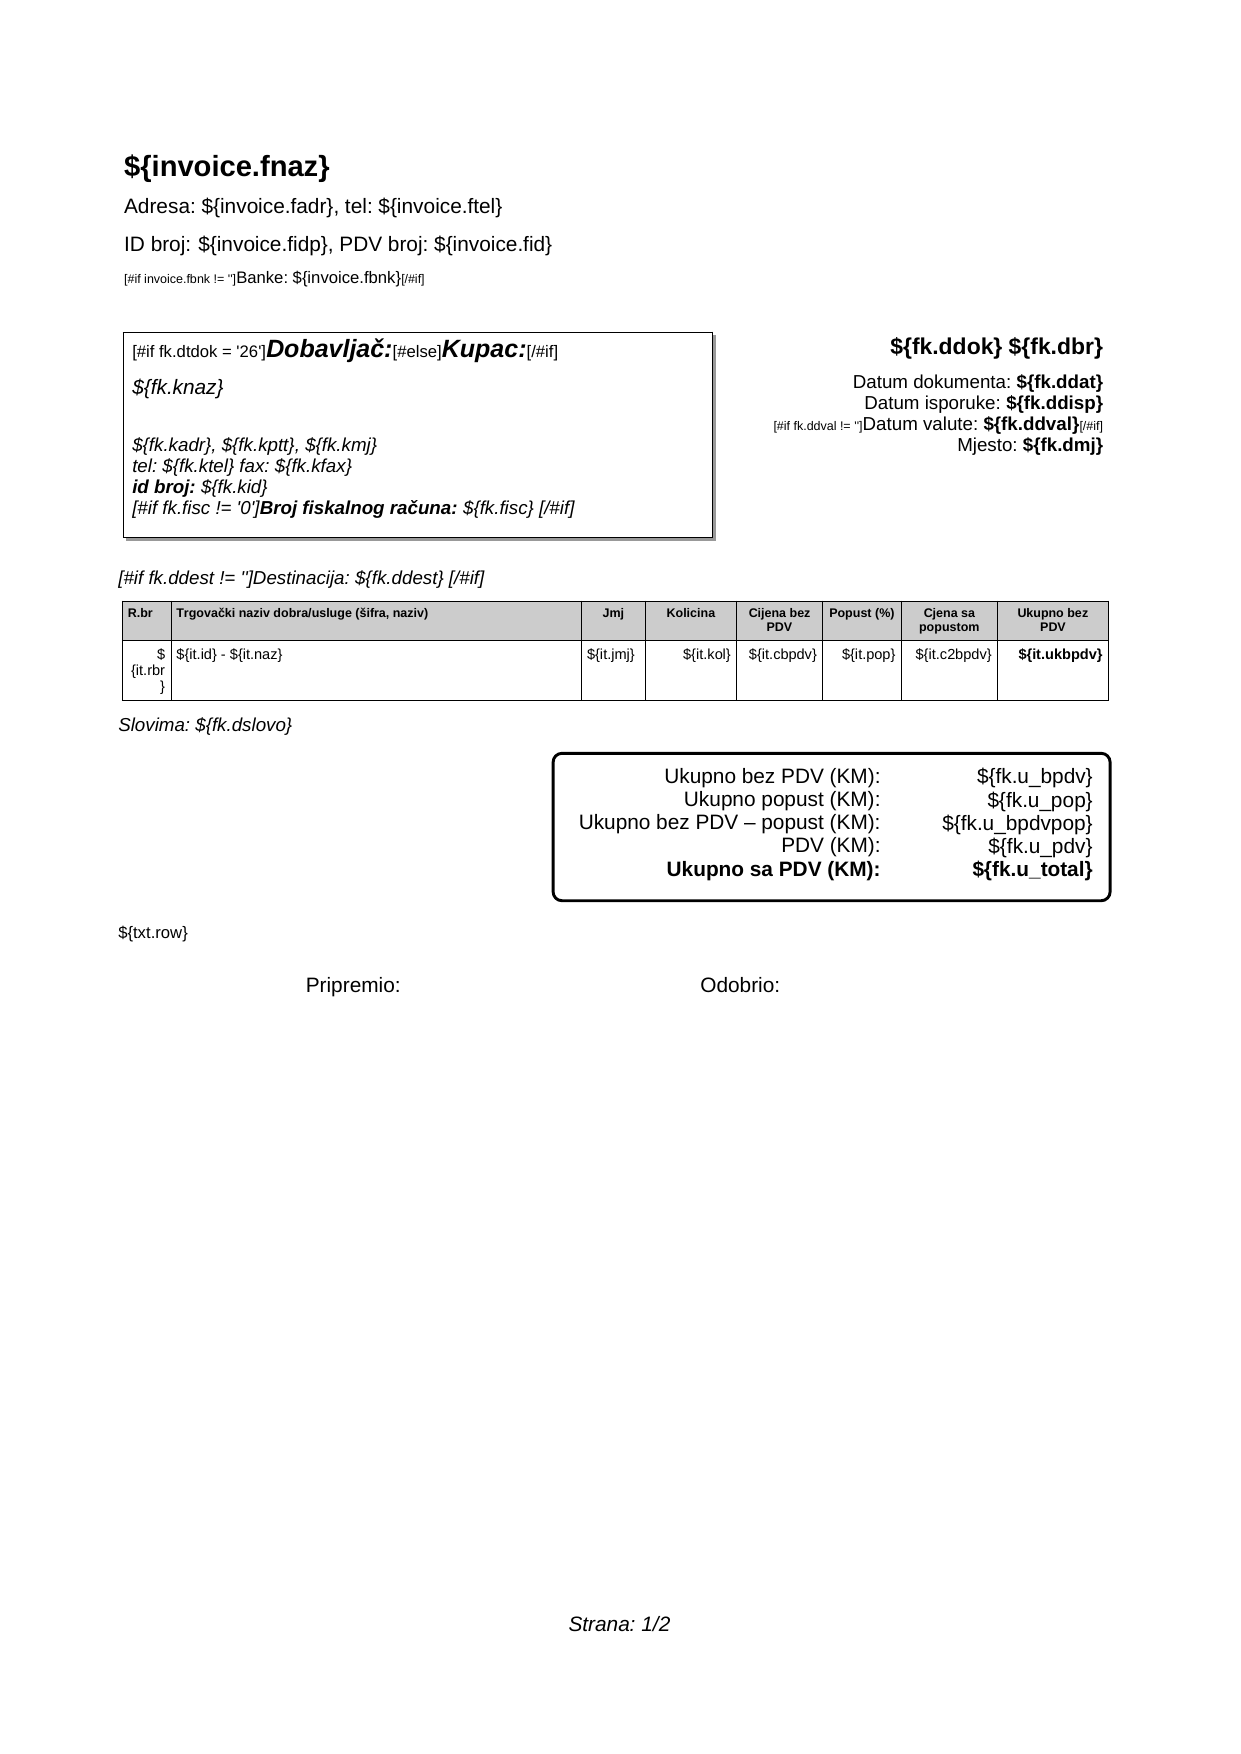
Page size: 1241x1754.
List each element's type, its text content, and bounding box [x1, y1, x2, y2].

table_header Trgovački naziv dobra/usluge (šifra, naziv) [172, 602, 581, 640]
table_header Cjena sa popustom [902, 602, 997, 640]
table_cell ${it.jmj} [582, 641, 645, 700]
text Ukupno bez PDV (KM): Ukupno popust (KM): Ukupno bez PDV – popust (KM): PDV (KM): Ukupno sa PDV (KM): [565, 764, 880, 880]
table_header R.br [123, 602, 171, 640]
table_cell Adresa: ${invoice.fadr}, tel: ${invoice.ftel} [118, 189, 759, 223]
text [#if fk.ddest != '']Destinacija: ${fk.ddest} [/#if] [118, 546, 1122, 588]
table_header Cijena bez PDV [737, 602, 822, 640]
text [#if fk.dtdok = '26']Dobavljač:[#else]Kupac:[/#if] [132, 335, 709, 363]
table_cell [#if invoice.fbnk != '']Banke: ${invoice.fbnk}[/#if] [118, 263, 759, 293]
table_header ${invoice.fnaz} [118, 145, 759, 189]
table_header Jmj [582, 602, 645, 640]
table_cell ${it.id} - ${it.naz} [172, 641, 581, 700]
table_cell ID broj: ${invoice.fidp}, PDV broj: ${invoice.fid} [118, 223, 759, 263]
text ${fk.kadr}, ${fk.kptt}, ${fk.kmj} tel: ${fk.ktel} fax: ${fk.kfax} id broj: ${fk.kid} [#if fk.fisc != '0']Broj fiskalnog računa: ${fk.fisc} [/#if] [132, 411, 709, 518]
text Slovima: ${fk.dslovo} [118, 714, 1122, 735]
table_cell ${it.ukbpdv} [998, 641, 1108, 700]
text ${fk.ddok} ${fk.dbr} [723, 334, 1103, 359]
text @text:p [#list fk.text as txt] @/text:p [/#list] ${txt.row} [118, 924, 1122, 942]
table_cell @table:table-row [#list fk.item as it] @/table:table-row [/#list]${it.rbr} [123, 641, 171, 700]
text Pripremio: Odobrio: [118, 970, 1122, 998]
table_cell ${it.kol} [646, 641, 736, 700]
table_header Popust (%) [823, 602, 901, 640]
text ${fk.u_bpdv} ${fk.u_pop} ${fk.u_bpdvpop} ${fk.u_pdv} ${fk.u_total} [884, 765, 1098, 881]
table_cell ${it.pop} [823, 641, 901, 700]
text ${fk.knaz} [132, 376, 709, 399]
table_cell ${it.cbpdv} [737, 641, 822, 700]
table_header Kolicina [646, 602, 736, 640]
table_cell ${it.c2bpdv} [902, 641, 997, 700]
text Datum dokumenta: ${fk.ddat} Datum isporuke: ${fk.ddisp} [#if fk.ddval != '']Datum valute: ${fk.ddval}[/#if] Mjesto: ${fk.dmj} [723, 372, 1103, 477]
text @text:section [#list invoice.invoice_no as fk] @/text:section [/#list] [118, 118, 1122, 132]
table_header [759, 145, 1121, 293]
table_header Ukupno bez PDV [998, 602, 1108, 640]
